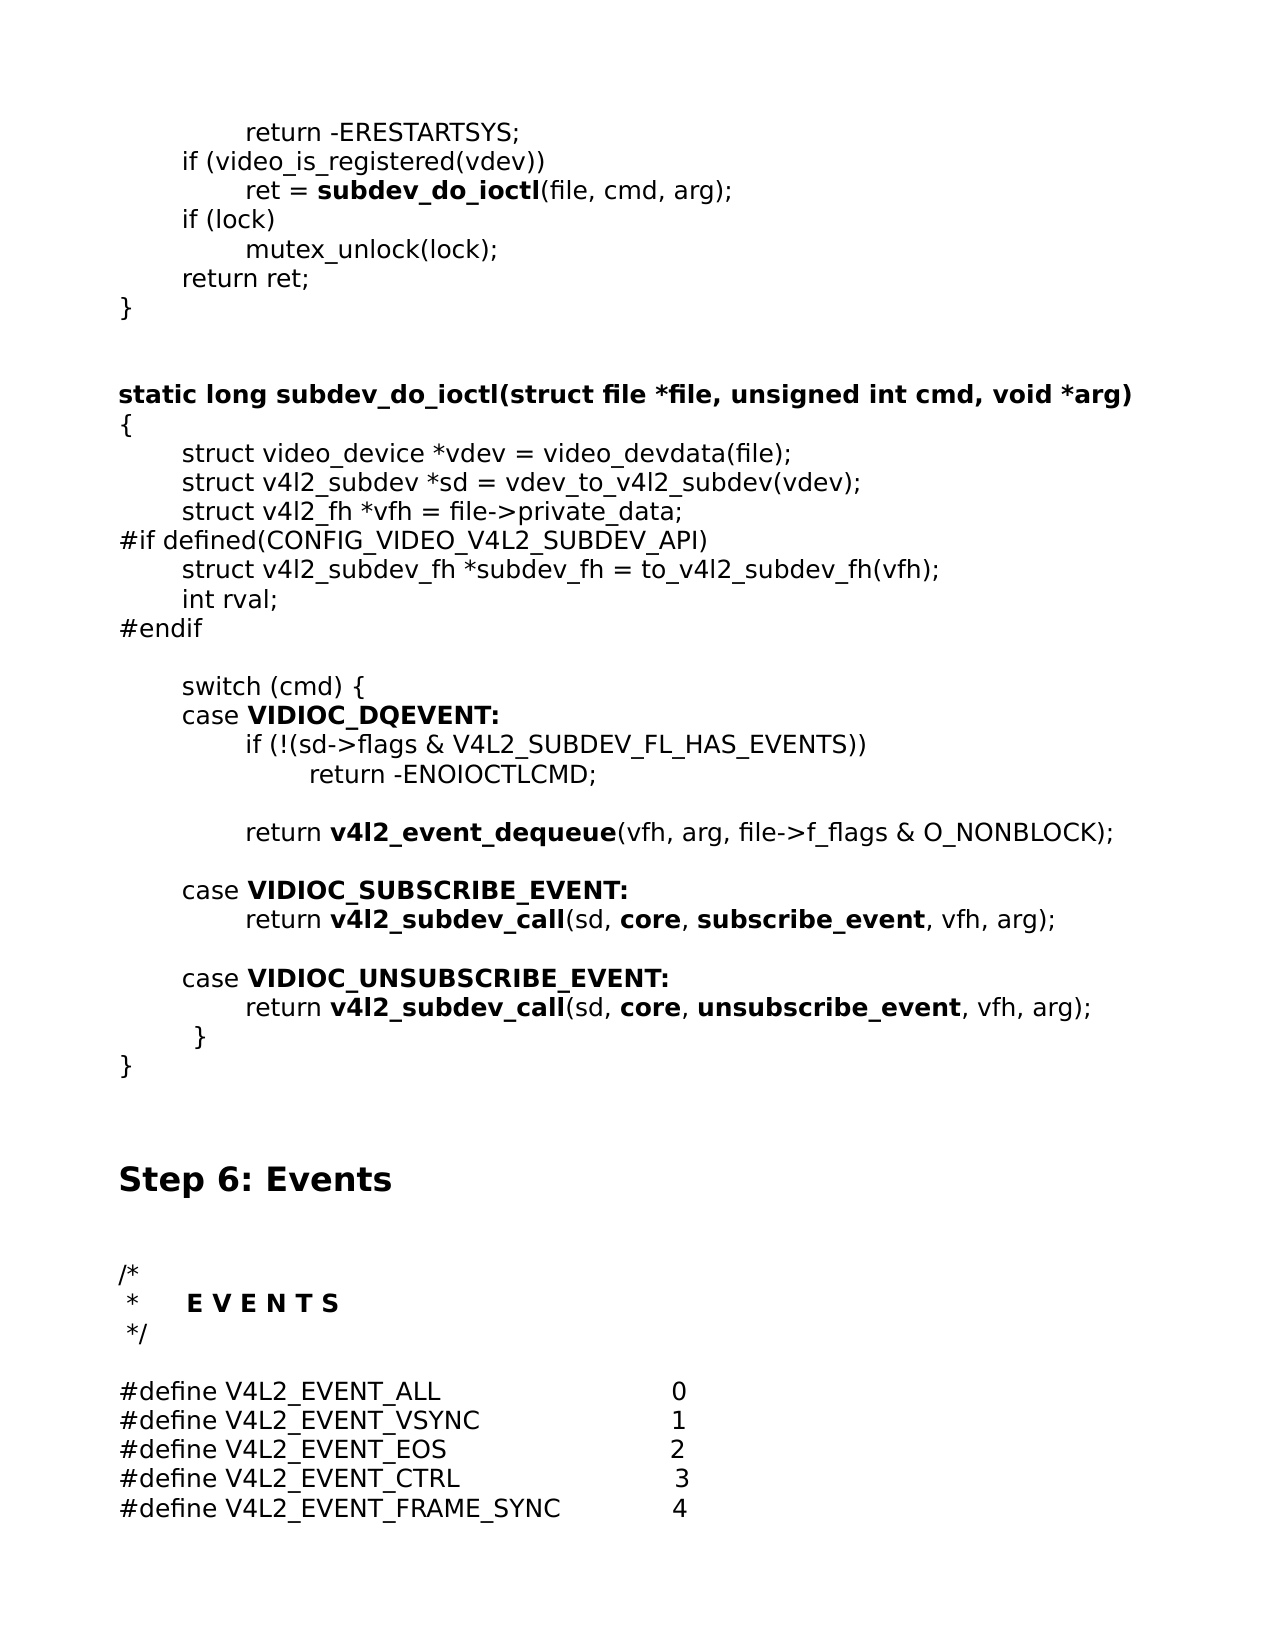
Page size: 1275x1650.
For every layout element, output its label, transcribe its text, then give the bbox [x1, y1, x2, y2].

text if (lock) [118, 206, 1157, 235]
text return v4l2_subdev_call(sd, core, subscribe_event, vfh, arg); [118, 906, 1157, 935]
text return -ERESTARTSYS; [118, 118, 1157, 147]
text return v4l2_subdev_call(sd, core, unsubscribe_event, vfh, arg); [118, 993, 1157, 1022]
text if (video_is_registered(vdev)) [118, 147, 1157, 176]
text mutex_unlock(lock); [118, 235, 1157, 264]
text if (!(sd->flags & V4L2_SUBDEV_FL_HAS_EVENTS)) [118, 731, 1157, 760]
text #if defined(CONFIG_VIDEO_V4L2_SUBDEV_API) [118, 526, 1157, 556]
text int rval; [118, 585, 1157, 614]
subtitle Step 6: Events [118, 1160, 1157, 1199]
text ret = subdev_do_ioctl(file, cmd, arg); [118, 176, 1157, 206]
text struct video_device *vdev = video_devdata(file); [118, 439, 1157, 468]
text /* [118, 1260, 1157, 1289]
text #endif [118, 614, 1157, 643]
text } [118, 1022, 1157, 1051]
text return v4l2_event_dequeue(vfh, arg, file->f_flags & O_NONBLOCK); [118, 818, 1157, 847]
text return ret; [118, 264, 1157, 293]
text case VIDIOC_SUBSCRIBE_EVENT: [118, 876, 1157, 906]
text struct v4l2_fh *vfh = file->private_data; [118, 497, 1157, 526]
text } [118, 293, 1157, 322]
text * E V E N T S [118, 1289, 1157, 1319]
text #define V4L2_EVENT_EOS 2 [118, 1435, 1157, 1464]
text struct v4l2_subdev_fh *subdev_fh = to_v4l2_subdev_fh(vfh); [118, 556, 1157, 585]
text case VIDIOC_DQEVENT: [118, 701, 1157, 731]
text #define V4L2_EVENT_ALL 0 [118, 1377, 1157, 1406]
text { [118, 410, 1157, 439]
text switch (cmd) { [118, 672, 1157, 701]
text } [118, 1051, 1157, 1081]
text #define V4L2_EVENT_FRAME_SYNC 4 [118, 1494, 1157, 1523]
text case VIDIOC_UNSUBSCRIBE_EVENT: [118, 964, 1157, 993]
text return -ENOIOCTLCMD; [118, 760, 1157, 789]
text static long subdev_do_ioctl(struct file *file, unsigned int cmd, void *arg) [118, 381, 1157, 410]
text */ [118, 1319, 1157, 1348]
text struct v4l2_subdev *sd = vdev_to_v4l2_subdev(vdev); [118, 468, 1157, 497]
text #define V4L2_EVENT_CTRL 3 [118, 1464, 1157, 1494]
text #define V4L2_EVENT_VSYNC 1 [118, 1406, 1157, 1435]
